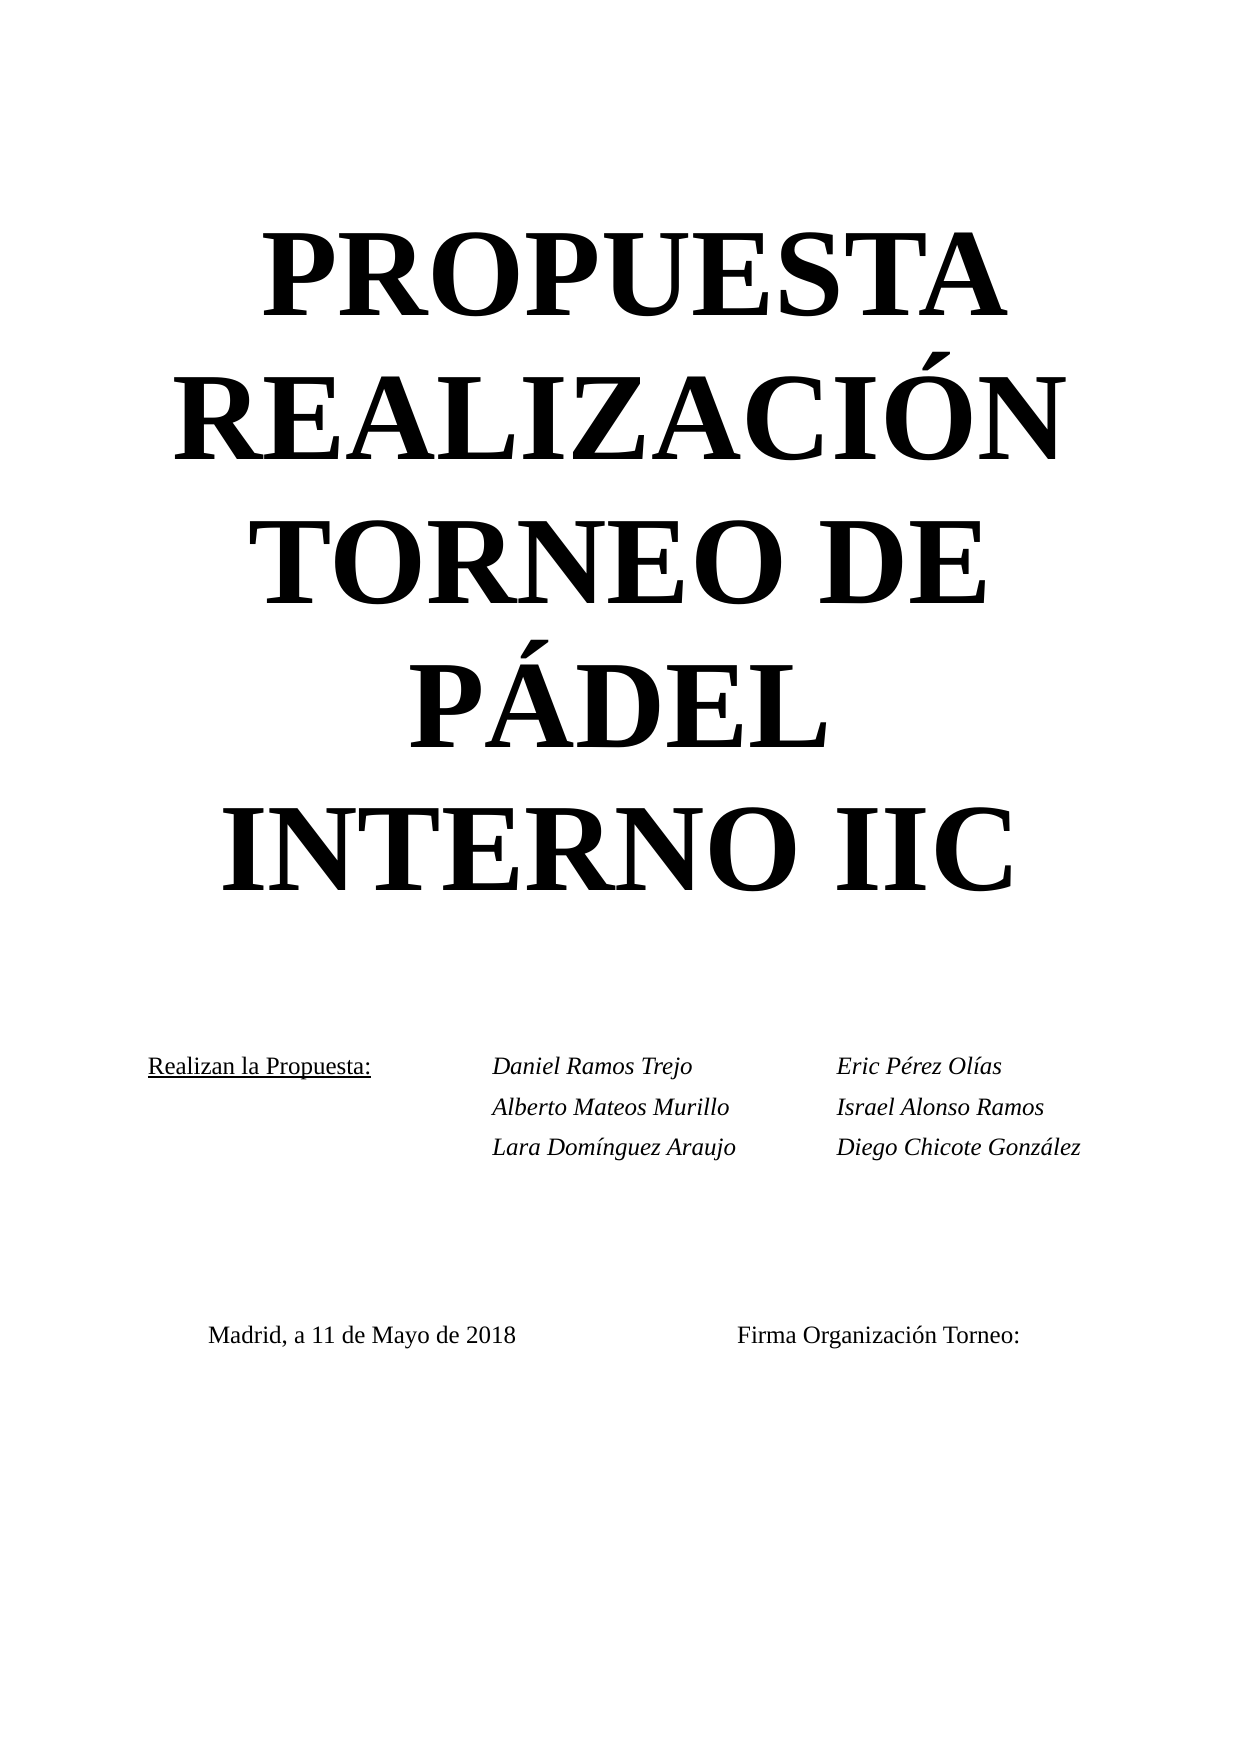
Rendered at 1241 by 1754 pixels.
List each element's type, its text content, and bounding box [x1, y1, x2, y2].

text PROPUESTA REALIZACIÓN TORNEO DE PÁDEL INTERNO IIC [118, 199, 1122, 918]
text Israel Alonso Ramos [807, 1092, 1122, 1121]
text Alberto Mateos Murillo [462, 1092, 777, 1121]
text Firma Organización Torneo: [635, 1320, 1122, 1349]
text Diego Chicote González [807, 1132, 1122, 1161]
text Madrid, a 11 de Mayo de 2018 [118, 1320, 605, 1349]
text Daniel Ramos Trejo [462, 1051, 777, 1080]
text Realizan la Propuesta: [118, 1051, 433, 1080]
text Eric Pérez Olías [807, 1051, 1122, 1080]
text Lara Domínguez Araujo [462, 1132, 777, 1161]
